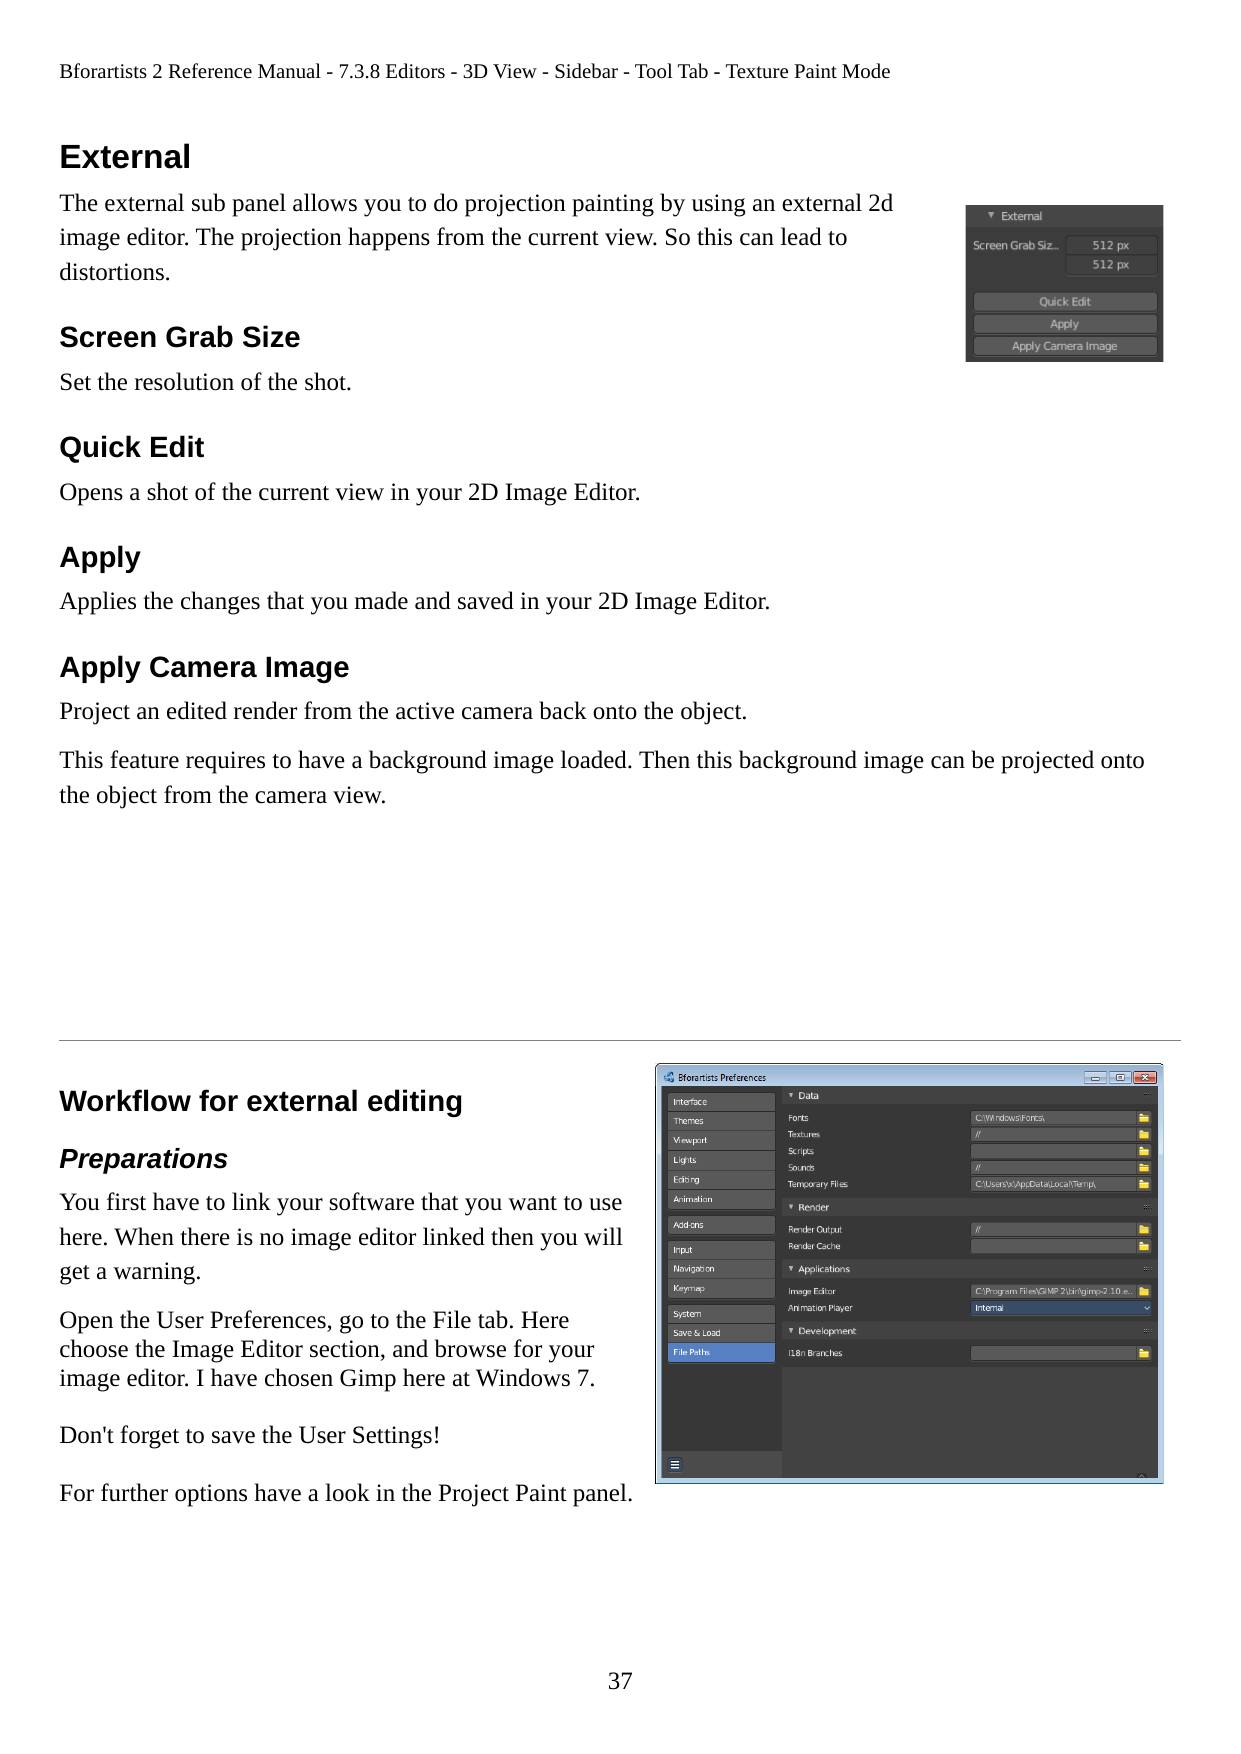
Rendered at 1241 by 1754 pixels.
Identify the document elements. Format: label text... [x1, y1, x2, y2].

text The external sub panel allows you to do projection painting by using an external 2d image editor. The projection happens from the current view. So this can lead to distortions. [59, 188, 1181, 286]
text Project an edited render from the active camera back onto the object. [59, 696, 1181, 725]
subtitle Workflow for external editing [59, 1084, 655, 1118]
subtitle Quick Edit [59, 430, 1181, 464]
subtitle Screen Grab Size [59, 320, 965, 354]
text Opens a shot of the current view in your 2D Image Editor. [59, 477, 1181, 505]
subtitle Apply Camera Image [59, 650, 1181, 684]
text Set the resolution of the shot. [59, 367, 1181, 395]
subtitle External [59, 137, 1181, 175]
picture [965, 205, 1164, 362]
subtitle Preparations [59, 1143, 655, 1174]
text Applies the changes that you made and saved in your 2D Image Editor. [59, 586, 1181, 615]
subtitle [1164, 1143, 1181, 1174]
text This feature requires to have a background image loaded. Then this background image can be projected onto the object from the camera view. [59, 745, 1181, 809]
text You first have to link your software that you want to use here. When there is no image editor linked then you will get a warning. [59, 1187, 655, 1285]
text Open the User Preferences, go to the File tab. Here choose the Image Editor section, and browse for your image editor. I have chosen Gimp here at Windows 7. [59, 1305, 655, 1391]
text Don't forget to save the User Settings! [59, 1420, 655, 1449]
picture [655, 1063, 1164, 1484]
subtitle Apply [59, 540, 1181, 574]
text For further options have a look in the Project Paint panel. [59, 1478, 1181, 1506]
subtitle [1164, 320, 1181, 354]
